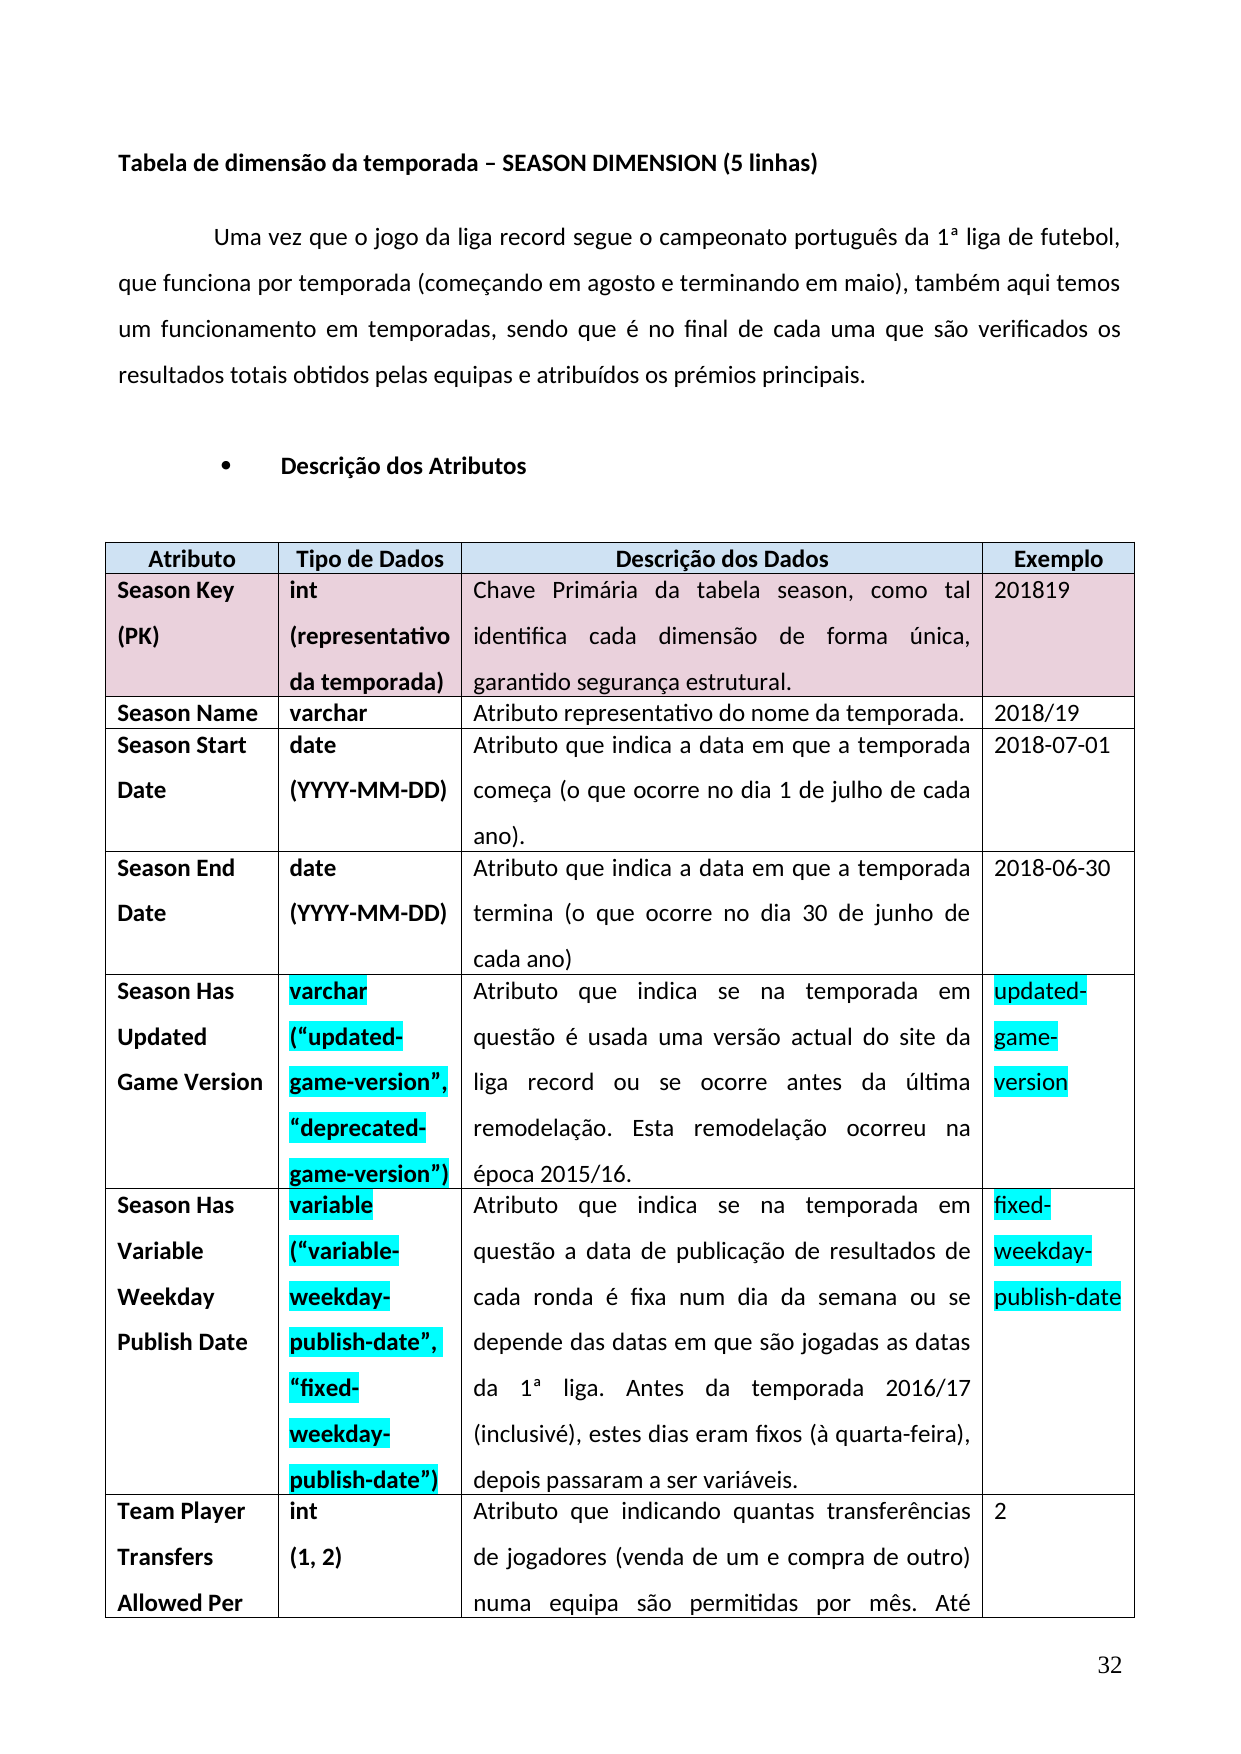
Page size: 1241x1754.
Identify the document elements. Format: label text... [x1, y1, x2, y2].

list Descrição dos Atributos [193, 450, 1122, 481]
table_cell Atributo que indica a data em que a temporada termina (o que ocorre no dia 30 de junho de cada ano) [462, 852, 982, 974]
table_cell varchar (“updated-game-version”, “deprecated-game-version”) [279, 975, 461, 1188]
table_cell 201819 [983, 574, 1134, 696]
table_cell updated-game-version [983, 975, 1134, 1188]
table_cell Atributo que indicando quantas transferências de jogadores (venda de um e compra de outro) numa equipa são permitidas por mês. Até [462, 1495, 982, 1617]
table_cell 2018-06-30 [983, 852, 1134, 974]
table_cell Season Name [106, 697, 278, 728]
table_header Descrição dos Dados [462, 543, 982, 573]
table_cell date (YYYY-MM-DD) [279, 729, 461, 851]
table_cell Season Key (PK) [106, 574, 278, 696]
table_cell fixed-weekday-publish-date [983, 1189, 1134, 1494]
table_cell Season End Date [106, 852, 278, 974]
table_cell date (YYYY-MM-DD) [279, 852, 461, 974]
table_cell varchar [279, 697, 461, 728]
table_cell Season Has Updated Game Version [106, 975, 278, 1188]
text Uma vez que o jogo da liga record segue o campeonato português da 1ª liga de futebol, que funciona por temporada (começando em agosto e terminando em maio), também aqui temos um funcionamento em temporadas, sendo que é no final de cada uma que são verificados os resultados totais obtidos pelas equipas e atribuídos os prémios principais. [118, 222, 1122, 389]
table_cell 2018-07-01 [983, 729, 1134, 851]
table_header Exemplo [983, 543, 1134, 573]
table_cell Team Player Transfers Allowed Per [106, 1495, 278, 1617]
table_cell Atributo que indica se na temporada em questão a data de publicação de resultados de cada ronda é fixa num dia da semana ou se depende das datas em que são jogadas as datas da 1ª liga. Antes da temporada 2016/17 (inclusivé), estes dias eram fixos (à quarta-feira), depois passaram a ser variáveis. [462, 1189, 982, 1494]
table_cell 2 [983, 1495, 1134, 1617]
table_cell Season Has Variable Weekday Publish Date [106, 1189, 278, 1494]
table_cell variable (“variable-weekday-publish-date”, “fixed-weekday-publish-date”) [279, 1189, 461, 1494]
table_header Atributo [106, 543, 278, 573]
table_cell Atributo que indica a data em que a temporada começa (o que ocorre no dia 1 de julho de cada ano). [462, 729, 982, 851]
table_cell Atributo que indica se na temporada em questão é usada uma versão actual do site da liga record ou se ocorre antes da última remodelação. Esta remodelação ocorreu na época 2015/16. [462, 975, 982, 1188]
table_cell Chave Primária da tabela season, como tal identifica cada dimensão de forma única, garantido segurança estrutural. [462, 574, 982, 696]
table_cell int (representativo da temporada) [279, 574, 461, 696]
table_header Tipo de Dados [279, 543, 461, 573]
table_cell Atributo representativo do nome da temporada. [462, 697, 982, 728]
table_cell Season Start Date [106, 729, 278, 851]
table_cell int (1, 2) [279, 1495, 461, 1617]
table_cell 2018/19 [983, 697, 1134, 728]
subtitle Tabela de dimensão da temporada – SEASON DIMENSION (5 linhas) [118, 147, 1122, 178]
